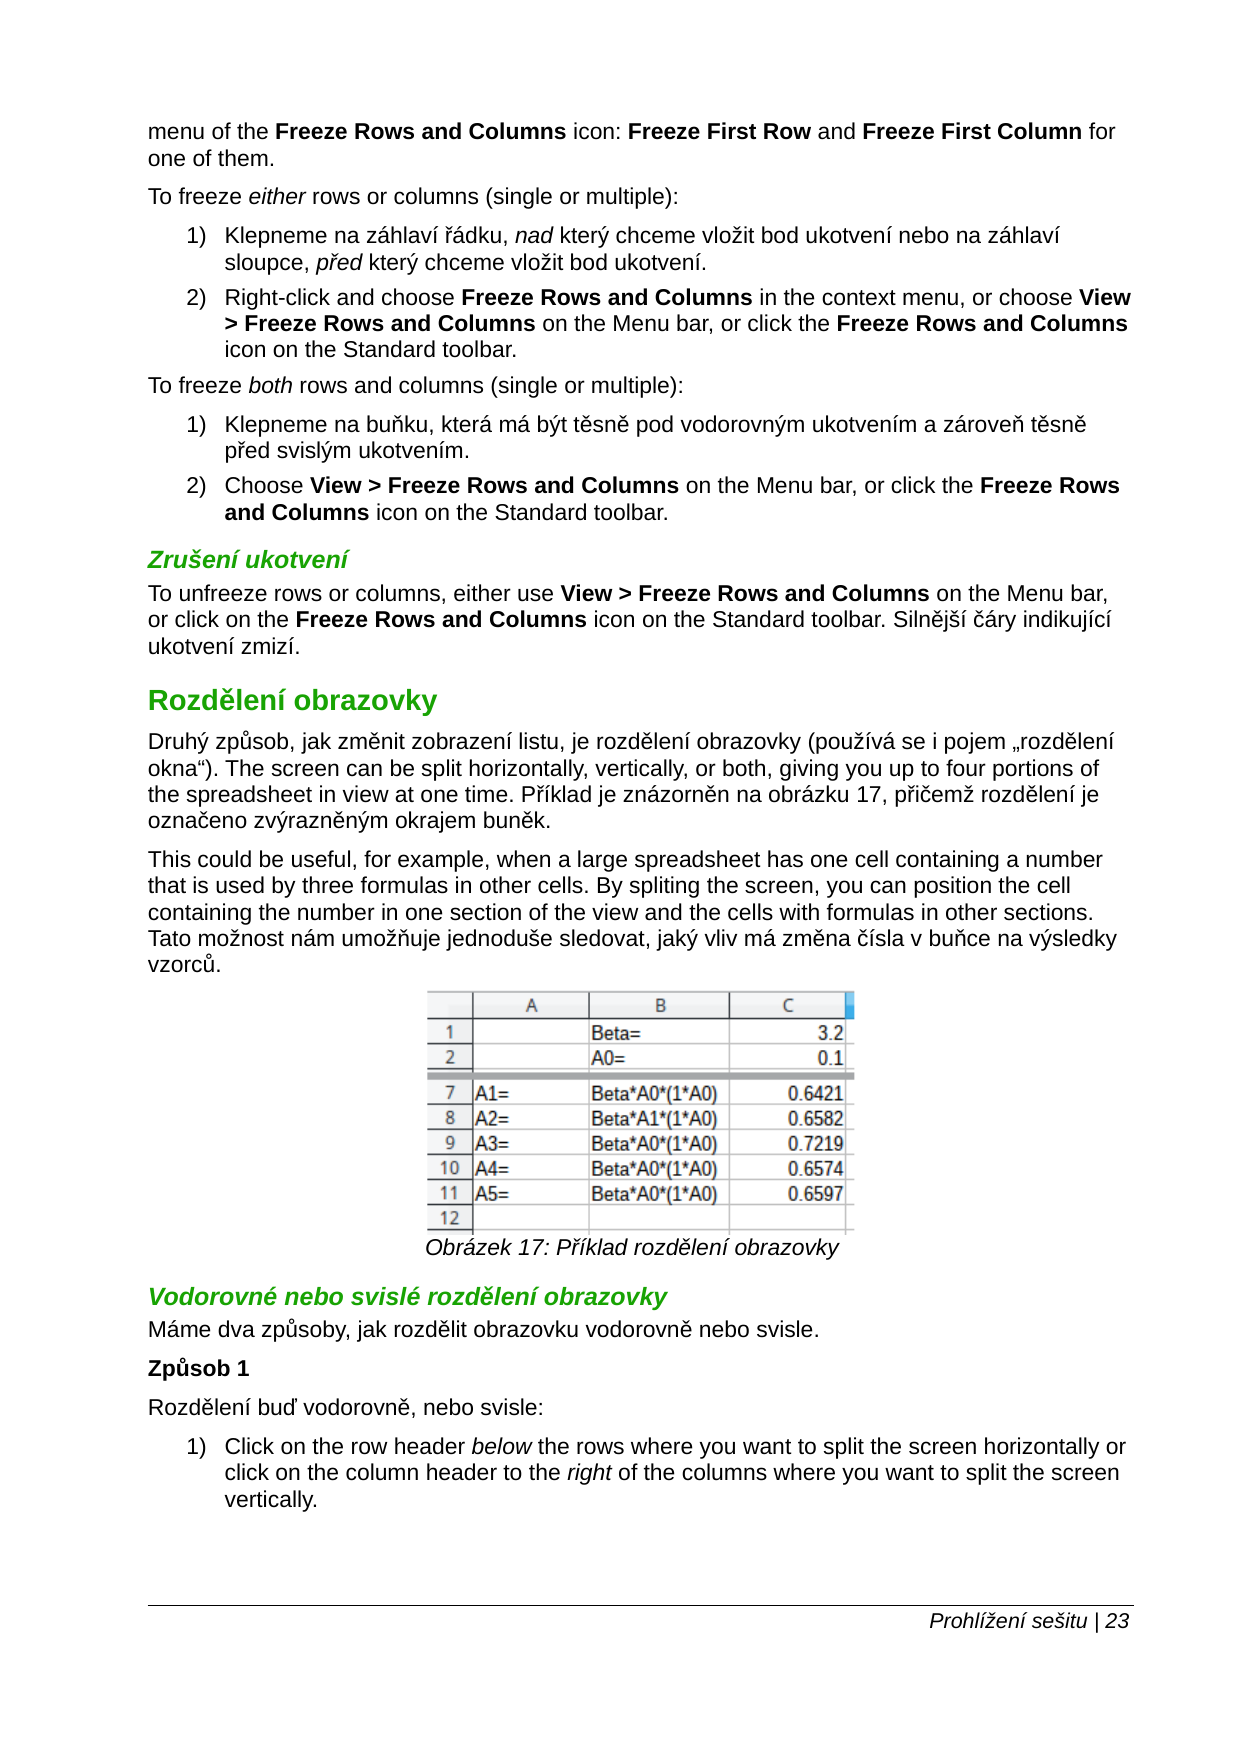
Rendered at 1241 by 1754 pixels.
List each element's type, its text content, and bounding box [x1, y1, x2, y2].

list Klepneme na záhlaví řádku, nad který chceme vložit bod ukotvení nebo na záhlaví sloupce, před který chceme vložit bod ukotvení. [207, 222, 1134, 275]
list Right-click and choose Freeze Rows and Columns in the context menu, or choose View > Freeze Rows and Columns on the Menu bar, or click the Freeze Rows and Columns icon on the Standard toolbar. [207, 284, 1134, 363]
list Klepneme na buňku, která má být těsně pod vodorovným ukotvením a zároveň těsně před svislým ukotvením. [207, 411, 1134, 463]
subtitle Zrušení ukotvení [148, 545, 1134, 574]
list Choose View > Freeze Rows and Columns on the Menu bar, or click the Freeze Rows and Columns icon on the Standard toolbar. [207, 472, 1134, 525]
text Způsob 1 [148, 1355, 1134, 1382]
list To freeze either rows or columns (single or multiple): [148, 183, 1134, 210]
picture [427, 990, 855, 1235]
text Máme dva způsoby, jak rozdělit obrazovku vodorovně nebo svisle. [148, 1316, 1134, 1343]
text menu of the Freeze Rows and Columns icon: Freeze First Row and Freeze First Column for one of them. [148, 118, 1134, 171]
text This could be useful, for example, when a large spreadsheet has one cell containing a number that is used by three formulas in other cells. By spliting the screen, you can position the cell containing the number in one section of the view and the cells with formulas in other sections. Tato možnost nám umožňuje jednoduše sledovat, jaký vliv má změna čísla v buňce na výsledky vzorců. [148, 846, 1134, 978]
list To freeze both rows and columns (single or multiple): [148, 372, 1134, 398]
subtitle Rozdělení obrazovky [148, 683, 1134, 716]
list Click on the row header below the rows where you want to split the screen horizontally or click on the column header to the right of the columns where you want to split the screen vertically. [207, 1433, 1134, 1512]
text To unfreeze rows or columns, either use View > Freeze Rows and Columns on the Menu bar, or click on the Freeze Rows and Columns icon on the Standard toolbar. Silnější čáry indikující ukotvení zmizí. [148, 580, 1134, 659]
subtitle Vodorovné nebo svislé rozdělení obrazovky [148, 1282, 1134, 1311]
list Rozdělení buď vodorovně, nebo svisle: [148, 1394, 1134, 1421]
text Druhý způsob, jak změnit zobrazení listu, je rozdělení obrazovky (používá se i pojem „rozdělení okna“). The screen can be split horizontally, vertically, or both, giving you up to four portions of the spreadsheet in view at one time. Příklad je znázorněn na obrázku 17, přičemž rozdělení je označeno zvýrazněným okrajem buněk. [148, 728, 1134, 833]
text Obrázek 17: Příklad rozdělení obrazovky [425, 990, 857, 1261]
